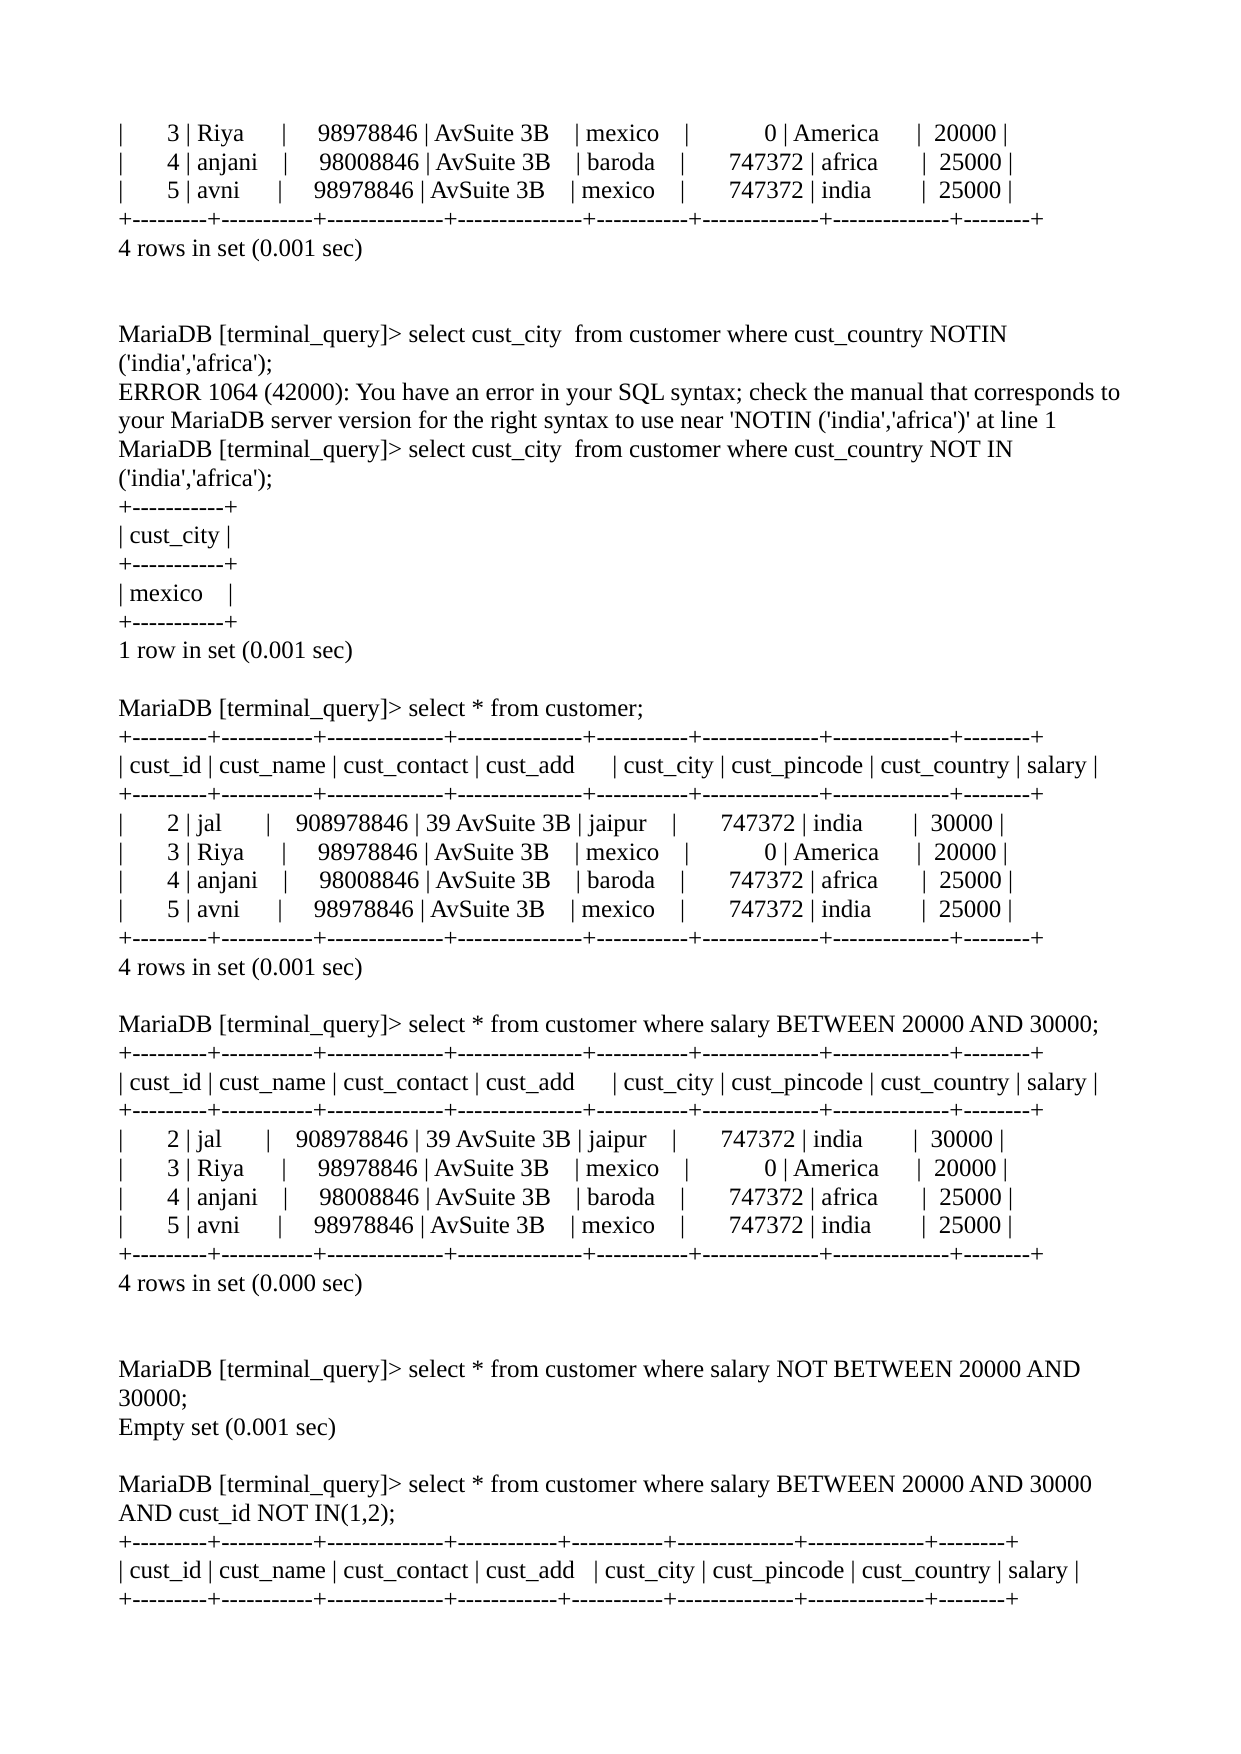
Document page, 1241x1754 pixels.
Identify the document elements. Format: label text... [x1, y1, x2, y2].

text +---------+-----------+--------------+---------------+-----------+--------------+--------------+--------+ [118, 722, 1122, 751]
text | 3 | Riya | 98978846 | AvSuite 3B | mexico | 0 | America | 20000 | [118, 837, 1122, 866]
text | 2 | jal | 908978846 | 39 AvSuite 3B | jaipur | 747372 | india | 30000 | [118, 808, 1122, 837]
text +---------+-----------+--------------+---------------+-----------+--------------+--------------+--------+ [118, 779, 1122, 808]
text +---------+-----------+--------------+---------------+-----------+--------------+--------------+--------+ [118, 204, 1122, 233]
text Empty set (0.001 sec) [118, 1412, 1122, 1441]
text | 4 | anjani | 98008846 | AvSuite 3B | baroda | 747372 | africa | 25000 | [118, 866, 1122, 894]
text +-----------+ [118, 549, 1122, 578]
text MariaDB [terminal_query]> select * from customer where salary BETWEEN 20000 AND 30000; [118, 1009, 1122, 1038]
text MariaDB [terminal_query]> select * from customer where salary BETWEEN 20000 AND 30000 AND cust_id NOT IN(1,2); [118, 1469, 1122, 1527]
text MariaDB [terminal_query]> select cust_city from customer where cust_country NOTIN ('india','africa'); [118, 319, 1122, 377]
text 4 rows in set (0.000 sec) [118, 1268, 1122, 1297]
text 1 row in set (0.001 sec) [118, 636, 1122, 664]
text | 5 | avni | 98978846 | AvSuite 3B | mexico | 747372 | india | 25000 | [118, 176, 1122, 204]
text ERROR 1064 (42000): You have an error in your SQL syntax; check the manual that corresponds to your MariaDB server version for the right syntax to use near 'NOTIN ('india','africa')' at line 1 [118, 377, 1122, 434]
text | cust_id | cust_name | cust_contact | cust_add | cust_city | cust_pincode | cust_country | salary | [118, 1067, 1122, 1096]
text 4 rows in set (0.001 sec) [118, 952, 1122, 981]
text | cust_id | cust_name | cust_contact | cust_add | cust_city | cust_pincode | cust_country | salary | [118, 751, 1122, 779]
text MariaDB [terminal_query]> select * from customer where salary NOT BETWEEN 20000 AND 30000; [118, 1354, 1122, 1412]
text +---------+-----------+--------------+---------------+-----------+--------------+--------------+--------+ [118, 923, 1122, 952]
text MariaDB [terminal_query]> select * from customer; [118, 693, 1122, 722]
text +---------+-----------+--------------+---------------+-----------+--------------+--------------+--------+ [118, 1038, 1122, 1067]
text MariaDB [terminal_query]> select cust_city from customer where cust_country NOT IN ('india','africa'); [118, 434, 1122, 492]
text +-----------+ [118, 607, 1122, 636]
text | 3 | Riya | 98978846 | AvSuite 3B | mexico | 0 | America | 20000 | [118, 118, 1122, 147]
text +---------+-----------+--------------+---------------+-----------+--------------+--------------+--------+ [118, 1239, 1122, 1268]
text | cust_id | cust_name | cust_contact | cust_add | cust_city | cust_pincode | cust_country | salary | [118, 1556, 1122, 1584]
text +---------+-----------+--------------+------------+-----------+--------------+--------------+--------+ [118, 1527, 1122, 1556]
text | 5 | avni | 98978846 | AvSuite 3B | mexico | 747372 | india | 25000 | [118, 1211, 1122, 1239]
text +---------+-----------+--------------+---------------+-----------+--------------+--------------+--------+ [118, 1096, 1122, 1124]
text 4 rows in set (0.001 sec) [118, 233, 1122, 262]
text | 2 | jal | 908978846 | 39 AvSuite 3B | jaipur | 747372 | india | 30000 | [118, 1124, 1122, 1153]
text | 4 | anjani | 98008846 | AvSuite 3B | baroda | 747372 | africa | 25000 | [118, 147, 1122, 176]
text | 3 | Riya | 98978846 | AvSuite 3B | mexico | 0 | America | 20000 | [118, 1153, 1122, 1182]
text +---------+-----------+--------------+------------+-----------+--------------+--------------+--------+ [118, 1584, 1122, 1613]
text +-----------+ [118, 492, 1122, 521]
text | 4 | anjani | 98008846 | AvSuite 3B | baroda | 747372 | africa | 25000 | [118, 1182, 1122, 1211]
text | mexico | [118, 578, 1122, 607]
text | 5 | avni | 98978846 | AvSuite 3B | mexico | 747372 | india | 25000 | [118, 894, 1122, 923]
text | cust_city | [118, 521, 1122, 549]
